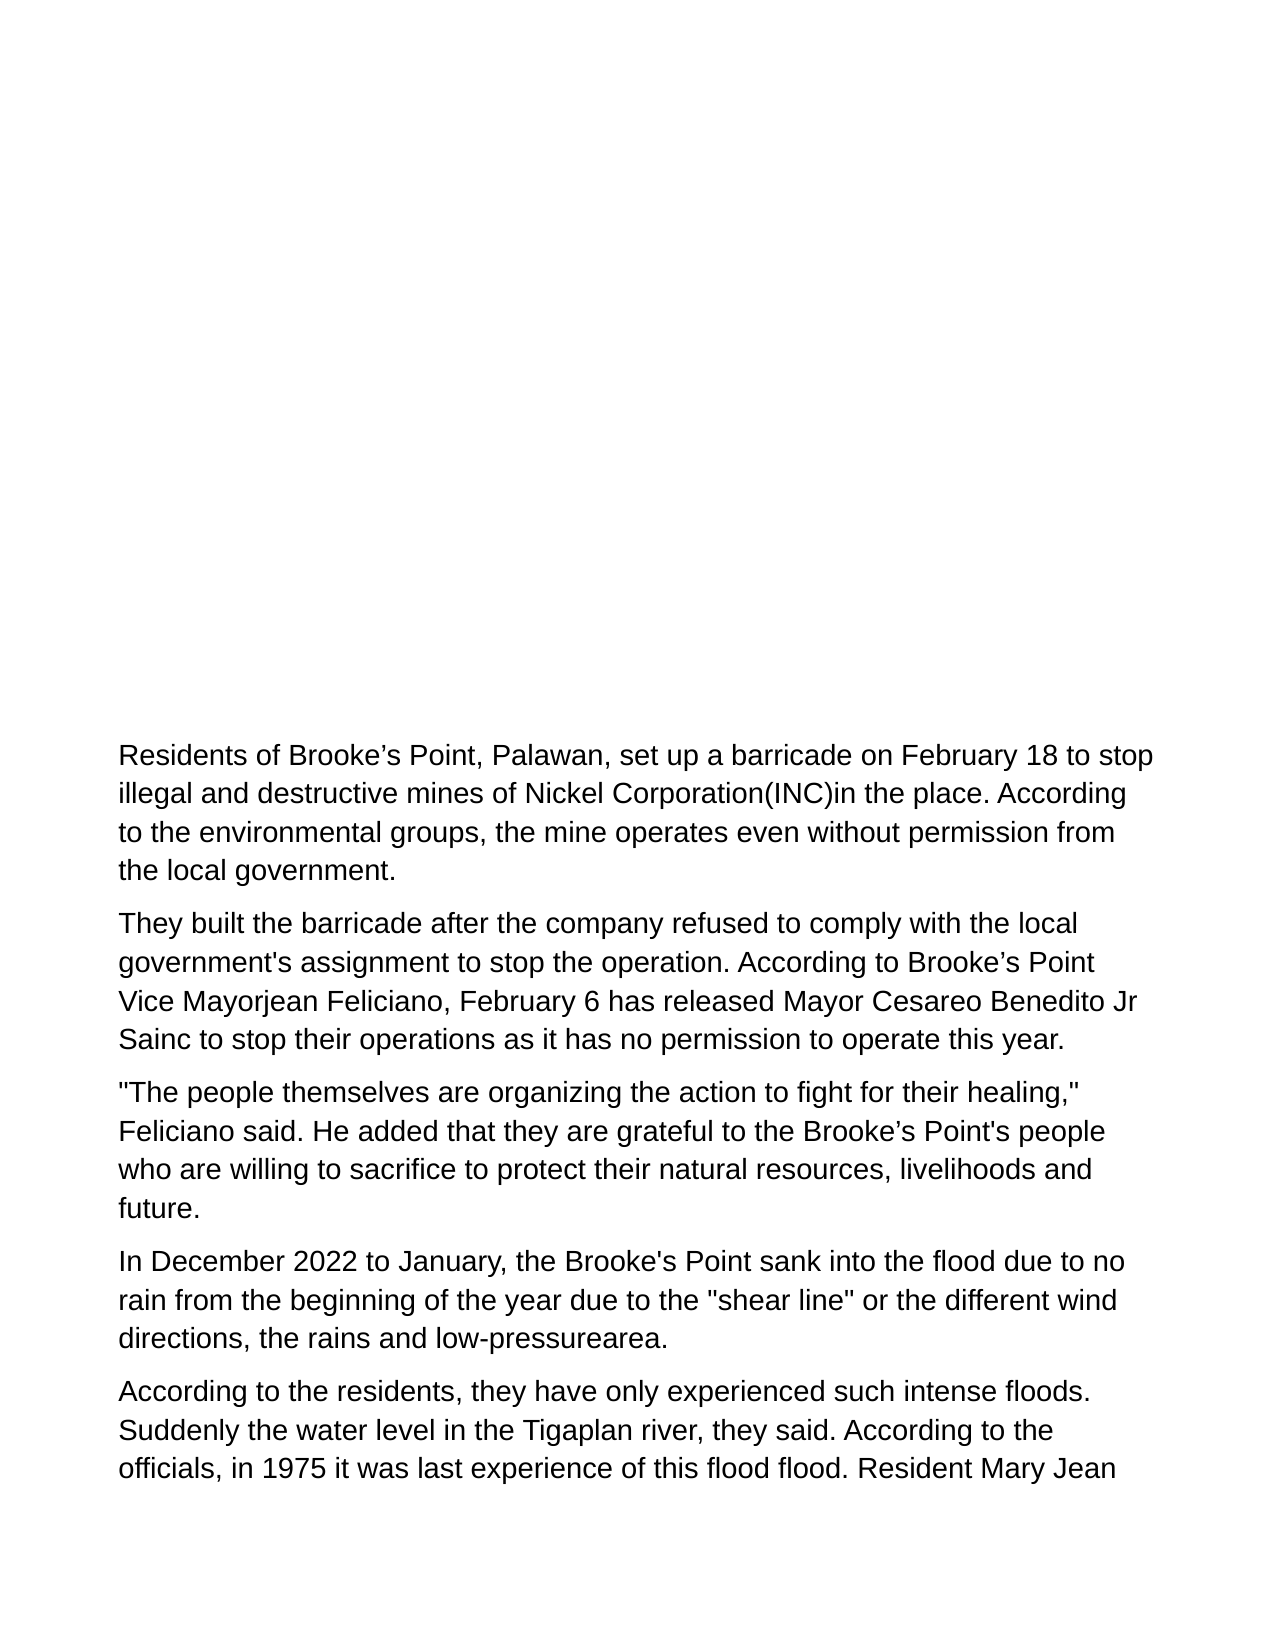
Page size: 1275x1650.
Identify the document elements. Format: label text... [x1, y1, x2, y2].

text In December 2022 to January, the Brooke's Point sank into the flood due to no rain from the beginning of the year due to the "shear line" or the different wind directions, the rains and low-pressurearea. [118, 1244, 1157, 1355]
text According to the residents, they have only experienced such intense floods. Suddenly the water level in the Tigaplan river, they said. According to the officials, in 1975 it was last experience of this flood flood. Resident Mary Jean [118, 1374, 1157, 1485]
text Residents of Brooke’s Point, Palawan, set up a barricade on February 18 to stop illegal and destructive mines of Nickel Corporation(INC)in the place. According to the environmental groups, the mine operates even without permission from the local government. [118, 118, 1157, 887]
text They built the barricade after the company refused to comply with the local government's assignment to stop the operation. According to Brooke’s Point Vice Mayorjean Feliciano, February 6 has released Mayor Cesareo Benedito Jr Sainc to stop their operations as it has no permission to operate this year. [118, 907, 1157, 1056]
text "The people themselves are organizing the action to fight for their healing," Feliciano said. He added that they are grateful to the Brooke’s Point's people who are willing to sacrifice to protect their natural resources, livelihoods and future. [118, 1075, 1157, 1224]
